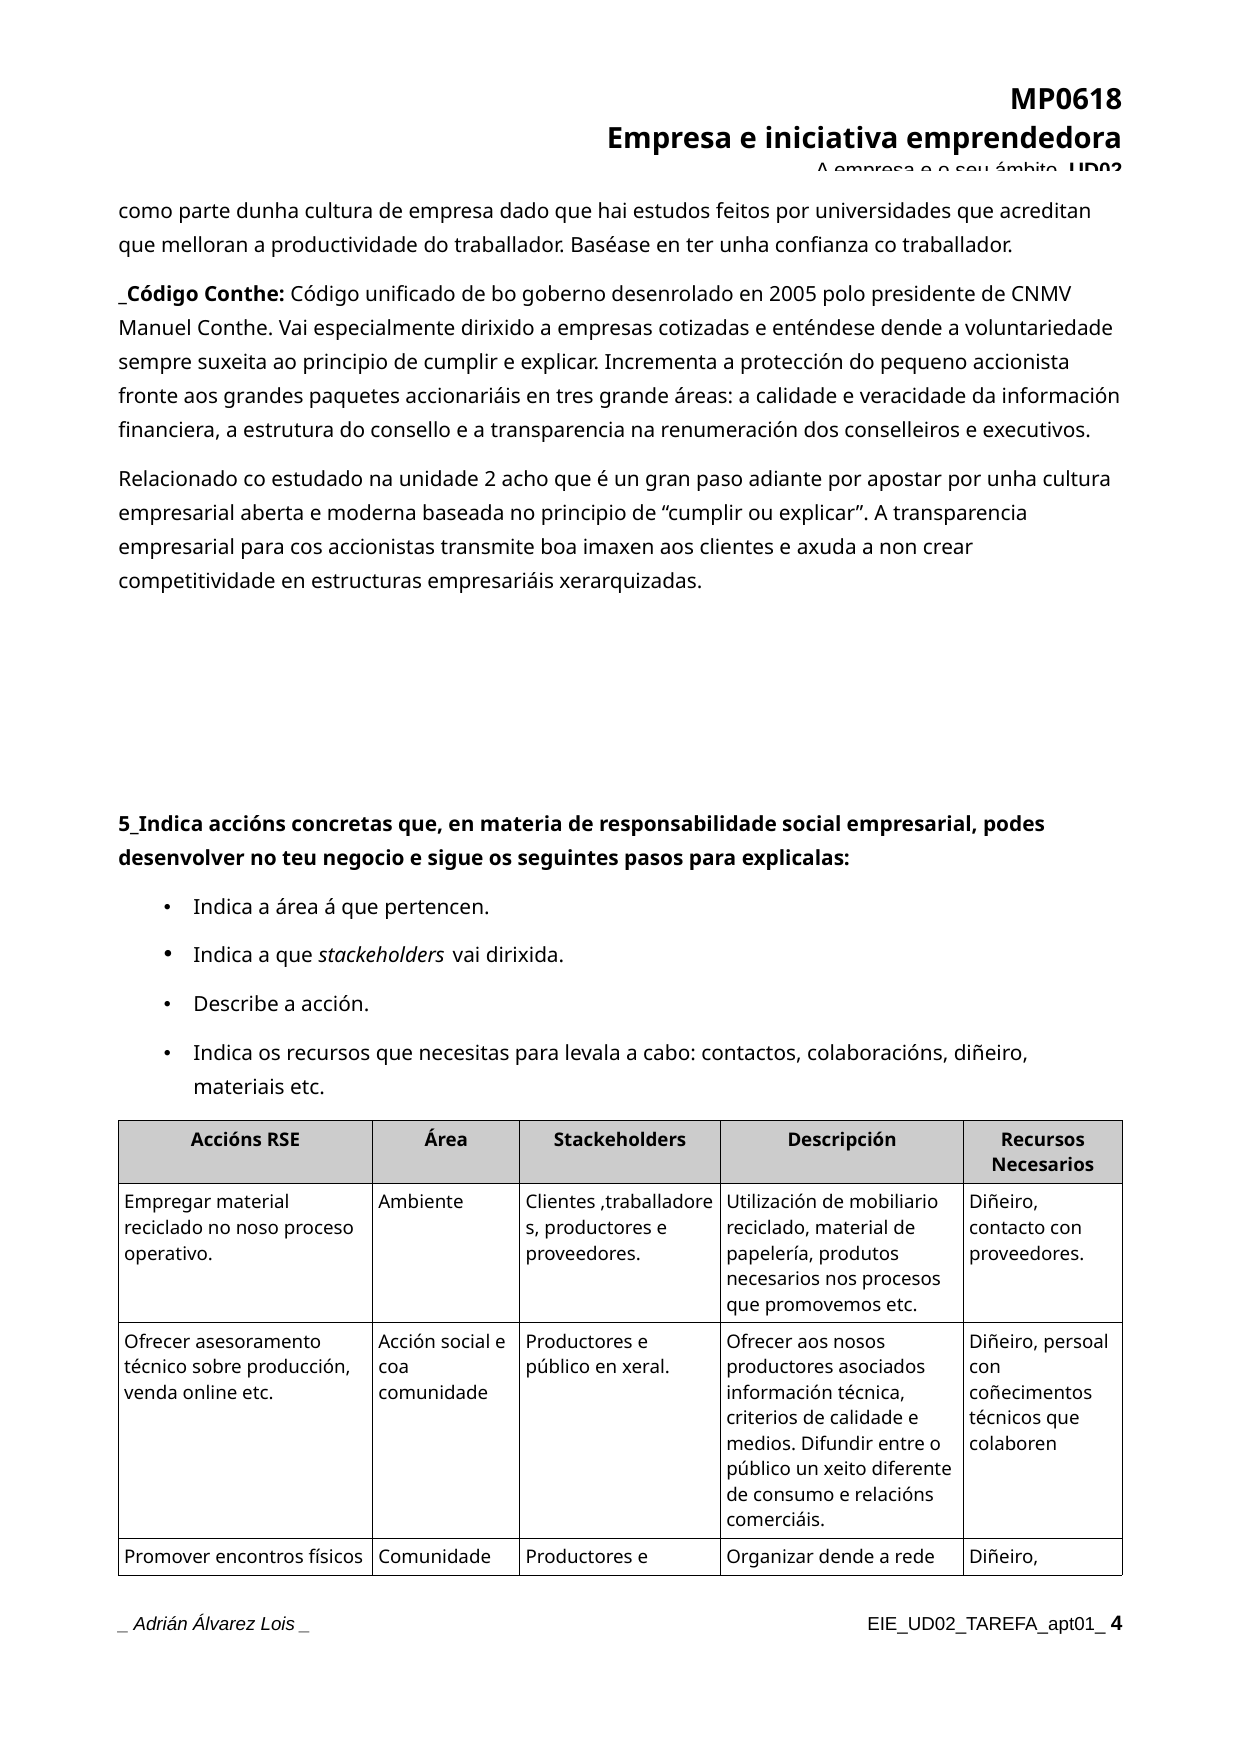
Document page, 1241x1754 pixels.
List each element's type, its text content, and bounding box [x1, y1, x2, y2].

table_cell Acción social e coa comunidade [373, 1323, 519, 1538]
table_cell Productores e [520, 1539, 720, 1575]
text Relacionado co estudado na unidade 2 acho que é un gran paso adiante por apostar por unha cultura empresarial aberta e moderna baseada no principio de “cumplir ou explicar”. A transparencia empresarial para cos accionistas transmite boa imaxen aos clientes e axuda a non crear competitividade en estructuras empresariáis xerarquizadas. [118, 464, 1122, 594]
table_cell Diñeiro, [964, 1539, 1122, 1575]
table_cell Organizar dende a rede [721, 1539, 963, 1575]
table_cell Diñeiro, contacto con proveedores. [964, 1184, 1122, 1322]
table_cell Ofrecer asesoramento técnico sobre producción, venda online etc. [119, 1323, 372, 1538]
table_cell Promover encontros físicos [119, 1539, 372, 1575]
table_cell Comunidade [373, 1539, 519, 1575]
table_cell Clientes ,traballadores, productores e proveedores. [520, 1184, 720, 1322]
list Indica os recursos que necesitas para levala a cabo: contactos, colaboracións, diñeiro, materiais etc. [164, 1038, 1122, 1100]
table_header Recursos Necesarios [964, 1121, 1122, 1183]
table_header Descripción [721, 1121, 963, 1183]
table_cell Diñeiro, persoal con coñecimentos técnicos que colaboren [964, 1323, 1122, 1538]
text _Código Conthe: Código unificado de bo goberno desenrolado en 2005 polo presidente de CNMV Manuel Conthe. Vai especialmente dirixido a empresas cotizadas e enténdese dende a voluntariedade sempre suxeita ao principio de cumplir e explicar. Incrementa a protección do pequeno accionista fronte aos grandes paquetes accionariáis en tres grande áreas: a calidade e veracidade da información financiera, a estrutura do consello e a transparencia na renumeración dos conselleiros e executivos. [118, 279, 1122, 443]
list Indica a área á que pertencen. [164, 892, 1122, 920]
table_cell Productores e público en xeral. [520, 1323, 720, 1538]
text 5_Indica accións concretas que, en materia de responsabilidade social empresarial, podes desenvolver no teu negocio e sigue os seguintes pasos para explicalas: [118, 809, 1122, 872]
table_cell Utilización de mobiliario reciclado, material de papelería, produtos necesarios nos procesos que promovemos etc. [721, 1184, 963, 1322]
list Indica a que stackeholders vai dirixida. [164, 940, 1122, 969]
text como parte dunha cultura de empresa dado que hai estudos feitos por universidades que acreditan que melloran a productividade do traballador. Baséase en ter unha confianza co traballador. [118, 196, 1122, 258]
table_header Stackeholders [520, 1121, 720, 1183]
table_header Accións RSE [119, 1121, 372, 1183]
list Describe a acción. [164, 989, 1122, 1017]
table_cell Ambiente [373, 1184, 519, 1322]
table_cell Ofrecer aos nosos productores asociados información técnica, criterios de calidade e medios. Difundir entre o público un xeito diferente de consumo e relacións comerciáis. [721, 1323, 963, 1538]
table_header Área [373, 1121, 519, 1183]
table_cell Empregar material reciclado no noso proceso operativo. [119, 1184, 372, 1322]
